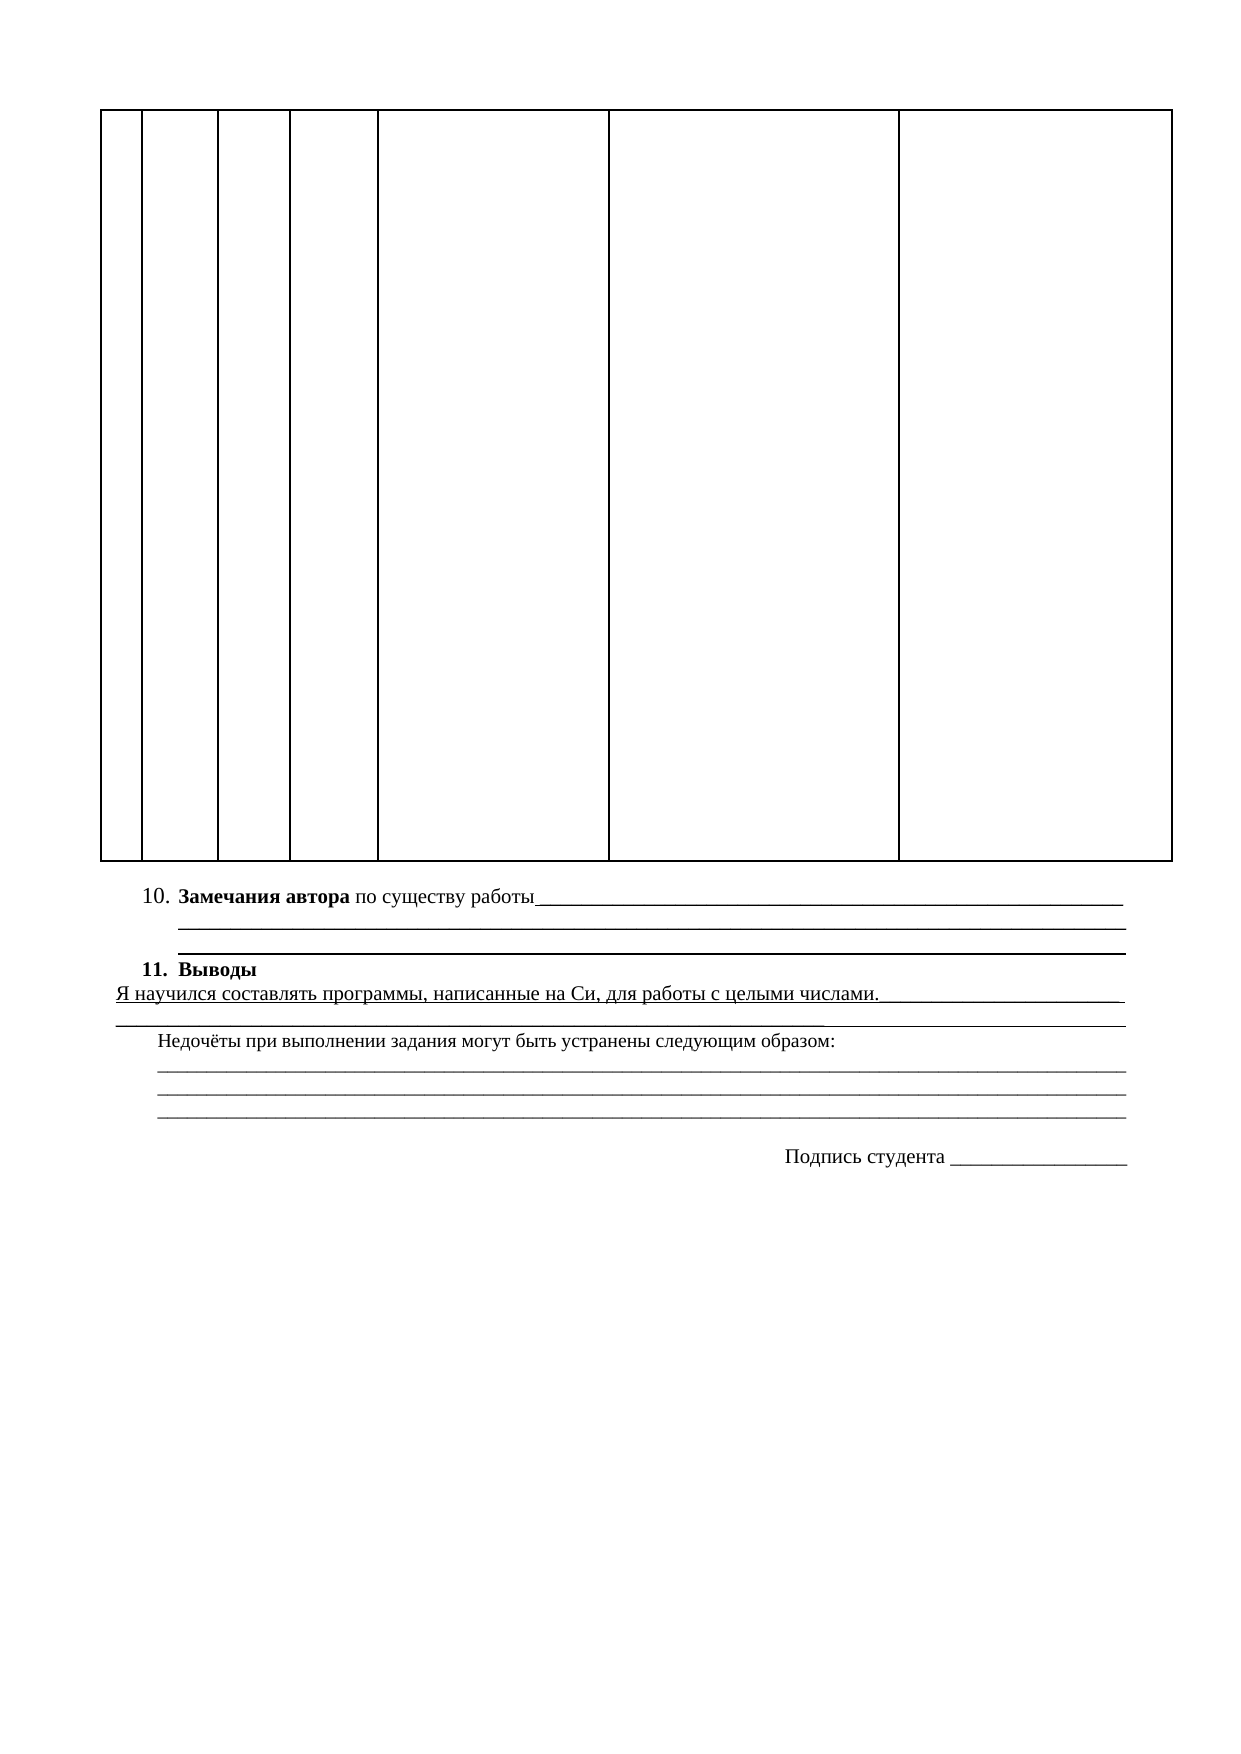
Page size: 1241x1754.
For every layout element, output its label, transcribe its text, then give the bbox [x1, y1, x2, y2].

table_cell [379, 111, 608, 859]
table_cell [219, 111, 289, 859]
text Я научился составлять программы, написанные на Си, для работы с целыми числами._______________________ ____________________________________________________________________ [116, 981, 1127, 1029]
list Выводы [142, 957, 1127, 981]
text Недочёты при выполнении задания могут быть устранены следующим образом: ______________________________________________________________________________________________________________________________________________________________________________________________________________________________________________________________________________________________________ [157, 1029, 1127, 1120]
table_cell [610, 111, 898, 859]
table_cell [102, 111, 141, 859]
table_cell [291, 111, 377, 859]
text Подпись студента _________________ [157, 1144, 1127, 1168]
list Замечания автора по существу работы ________________________________________________________ _______________________________________________________________________________________________________________________________________________________________________ [142, 882, 1127, 957]
table_cell [143, 111, 217, 859]
table_cell [900, 111, 1171, 859]
